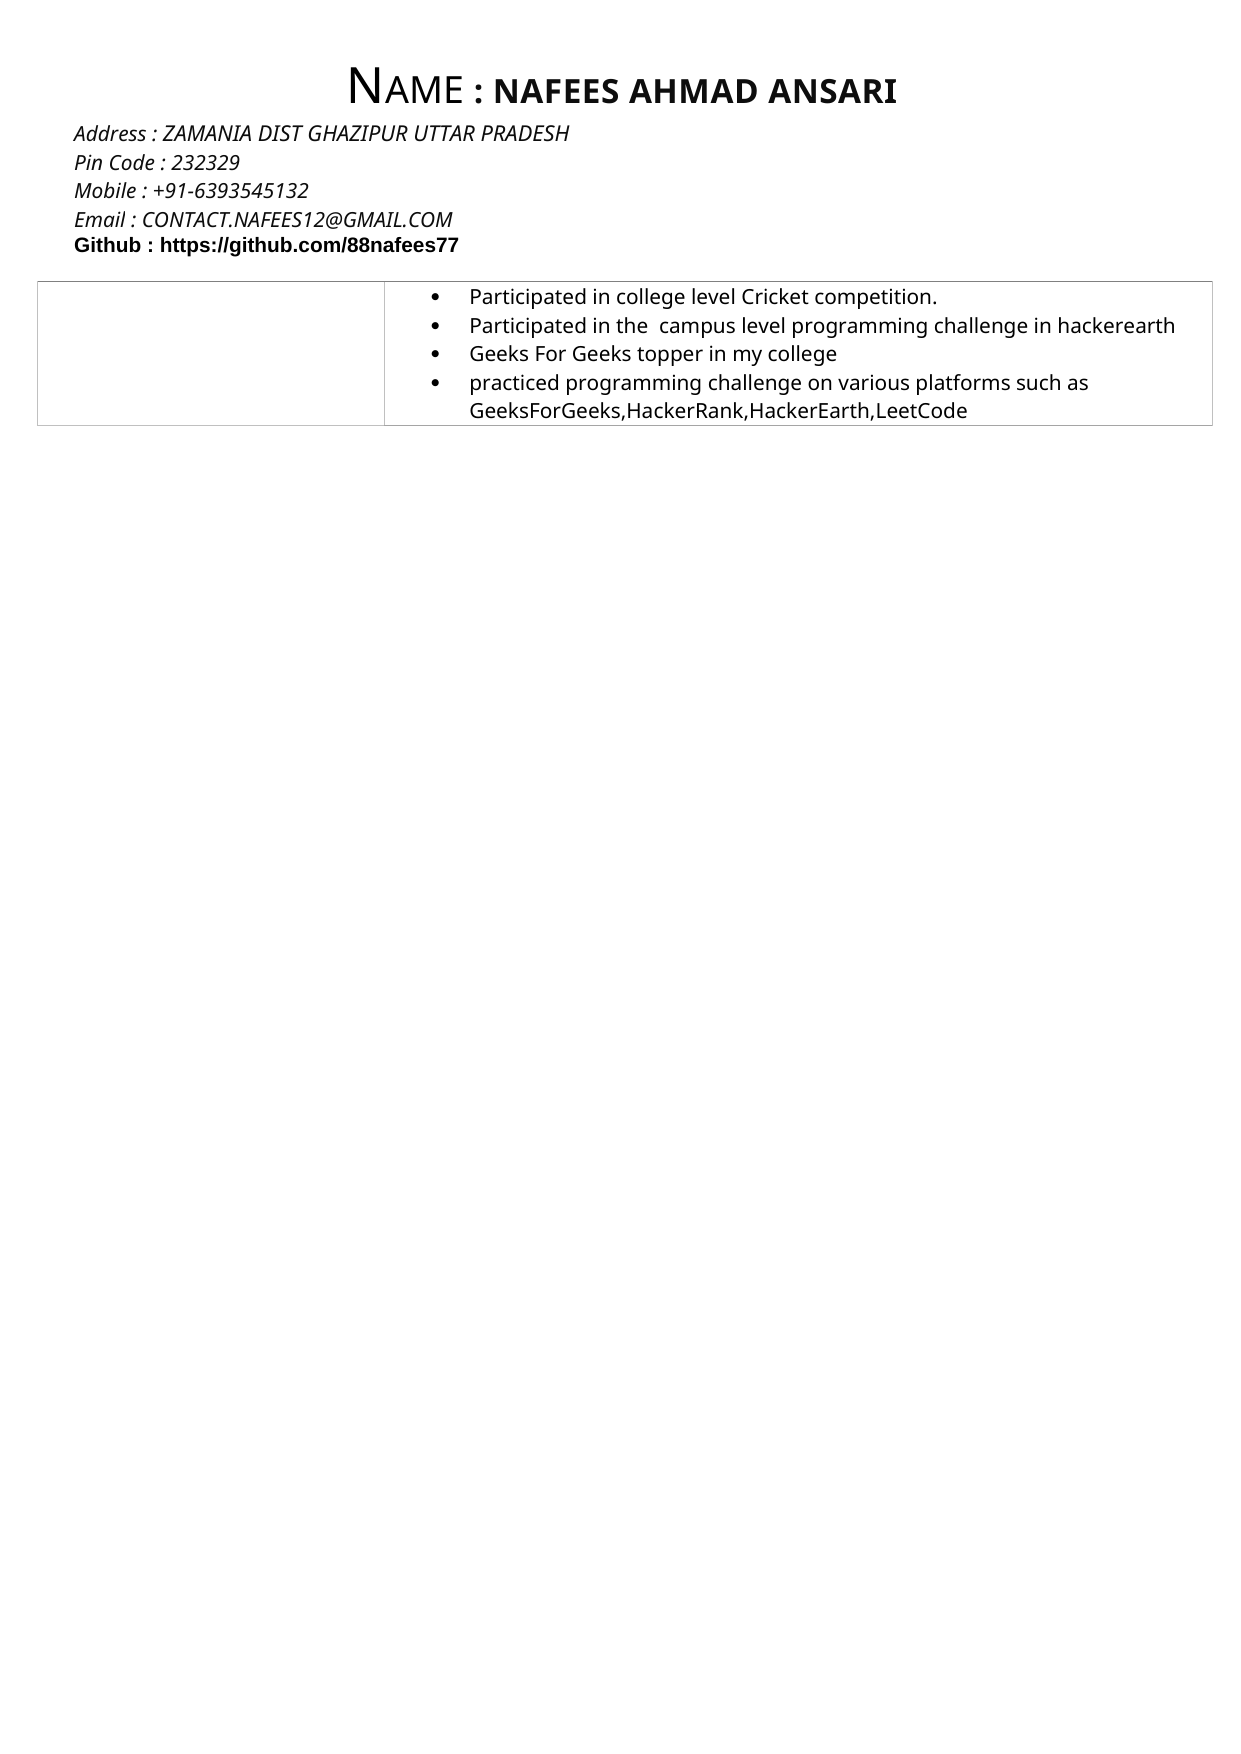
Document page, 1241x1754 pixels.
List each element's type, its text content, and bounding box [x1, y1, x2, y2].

table_cell [38, 282, 384, 424]
table_cell Participated in college level Cricket competition. Participated in the campus level programming challenge in hackerearth Geeks For Geeks topper in my college practiced programming challenge on various platforms such as GeeksForGeeks,HackerRank,HackerEarth,LeetCode [385, 282, 1212, 424]
